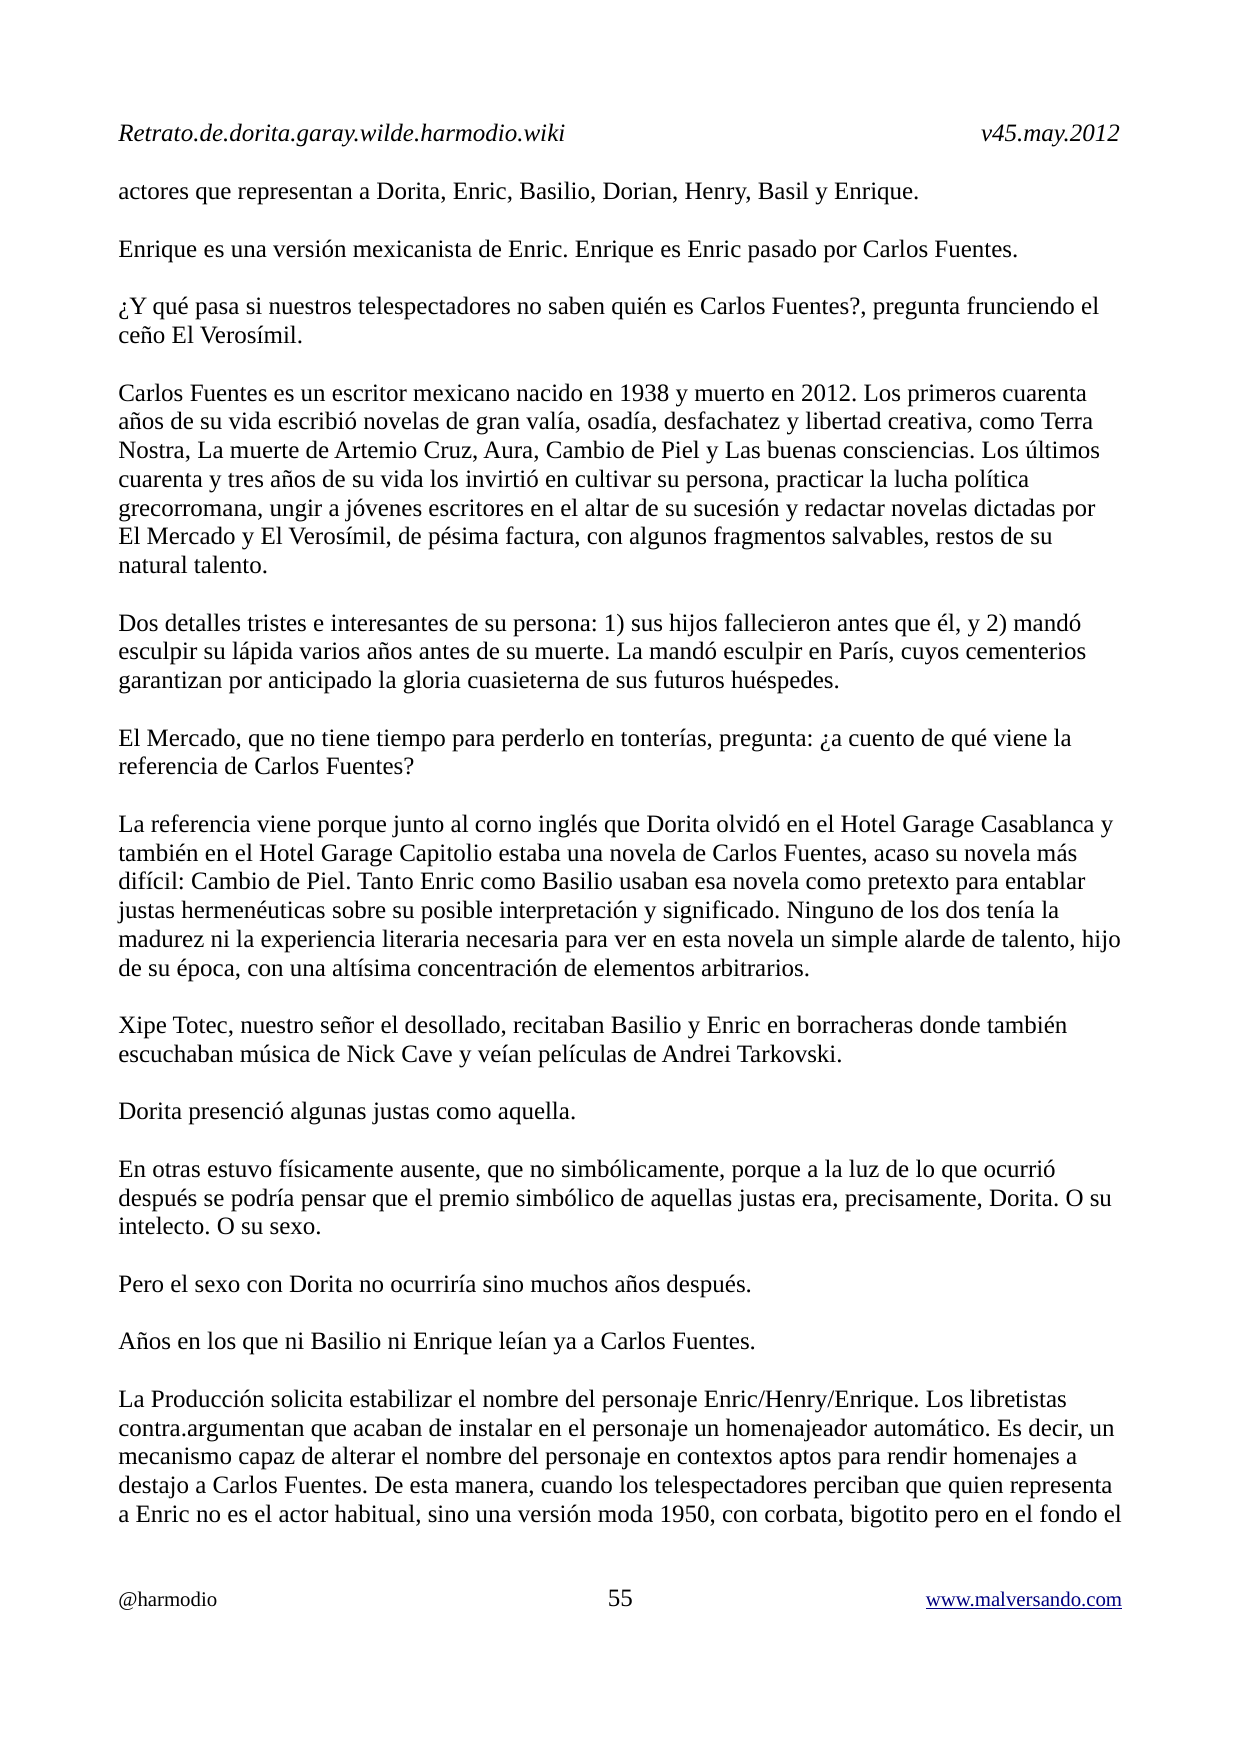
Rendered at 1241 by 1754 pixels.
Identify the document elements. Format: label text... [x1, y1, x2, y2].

text Enrique es una versión mexicanista de Enric. Enrique es Enric pasado por Carlos Fuentes. [118, 234, 1122, 263]
text Años en los que ni Basilio ni Enrique leían ya a Carlos Fuentes. [118, 1326, 1122, 1355]
text Dorita presenció algunas justas como aquella. [118, 1096, 1122, 1125]
text En otras estuvo físicamente ausente, que no simbólicamente, porque a la luz de lo que ocurrió después se podría pensar que el premio simbólico de aquellas justas era, precisamente, Dorita. O su intelecto. O su sexo. [118, 1154, 1122, 1240]
text actores que representan a Dorita, Enric, Basilio, Dorian, Henry, Basil y Enrique. [118, 176, 1122, 205]
text La referencia viene porque junto al corno inglés que Dorita olvidó en el Hotel Garage Casablanca y también en el Hotel Garage Capitolio estaba una novela de Carlos Fuentes, acaso su novela más difícil: Cambio de Piel. Tanto Enric como Basilio usaban esa novela como pretexto para entablar justas hermenéuticas sobre su posible interpretación y significado. Ninguno de los dos tenía la madurez ni la experiencia literaria necesaria para ver en esta novela un simple alarde de talento, hijo de su época, con una altísima concentración de elementos arbitrarios. [118, 809, 1122, 981]
text Dos detalles tristes e interesantes de su persona: 1) sus hijos fallecieron antes que él, y 2) mandó esculpir su lápida varios años antes de su muerte. La mandó esculpir en París, cuyos cementerios garantizan por anticipado la gloria cuasieterna de sus futuros huéspedes. [118, 608, 1122, 694]
text Pero el sexo con Dorita no ocurriría sino muchos años después. [118, 1269, 1122, 1298]
text Xipe Totec, nuestro señor el desollado, recitaban Basilio y Enric en borracheras donde también escuchaban música de Nick Cave y veían películas de Andrei Tarkovski. [118, 1010, 1122, 1068]
text Carlos Fuentes es un escritor mexicano nacido en 1938 y muerto en 2012. Los primeros cuarenta años de su vida escribió novelas de gran valía, osadía, desfachatez y libertad creativa, como Terra Nostra, La muerte de Artemio Cruz, Aura, Cambio de Piel y Las buenas consciencias. Los últimos cuarenta y tres años de su vida los invirtió en cultivar su persona, practicar la lucha política grecorromana, ungir a jóvenes escritores en el altar de su sucesión y redactar novelas dictadas por El Mercado y El Verosímil, de pésima factura, con algunos fragmentos salvables, restos de su natural talento. [118, 378, 1122, 579]
text ¿Y qué pasa si nuestros telespectadores no saben quién es Carlos Fuentes?, pregunta frunciendo el ceño El Verosímil. [118, 291, 1122, 349]
text El Mercado, que no tiene tiempo para perderlo en tonterías, pregunta: ¿a cuento de qué viene la referencia de Carlos Fuentes? [118, 723, 1122, 780]
text La Producción solicita estabilizar el nombre del personaje Enric/Henry/Enrique. Los libretistas contra.argumentan que acaban de instalar en el personaje un homenajeador automático. Es decir, un mecanismo capaz de alterar el nombre del personaje en contextos aptos para rendir homenajes a destajo a Carlos Fuentes. De esta manera, cuando los telespectadores perciban que quien representa a Enric no es el actor habitual, sino una versión moda 1950, con corbata, bigotito pero en el fondo el [118, 1384, 1122, 1528]
